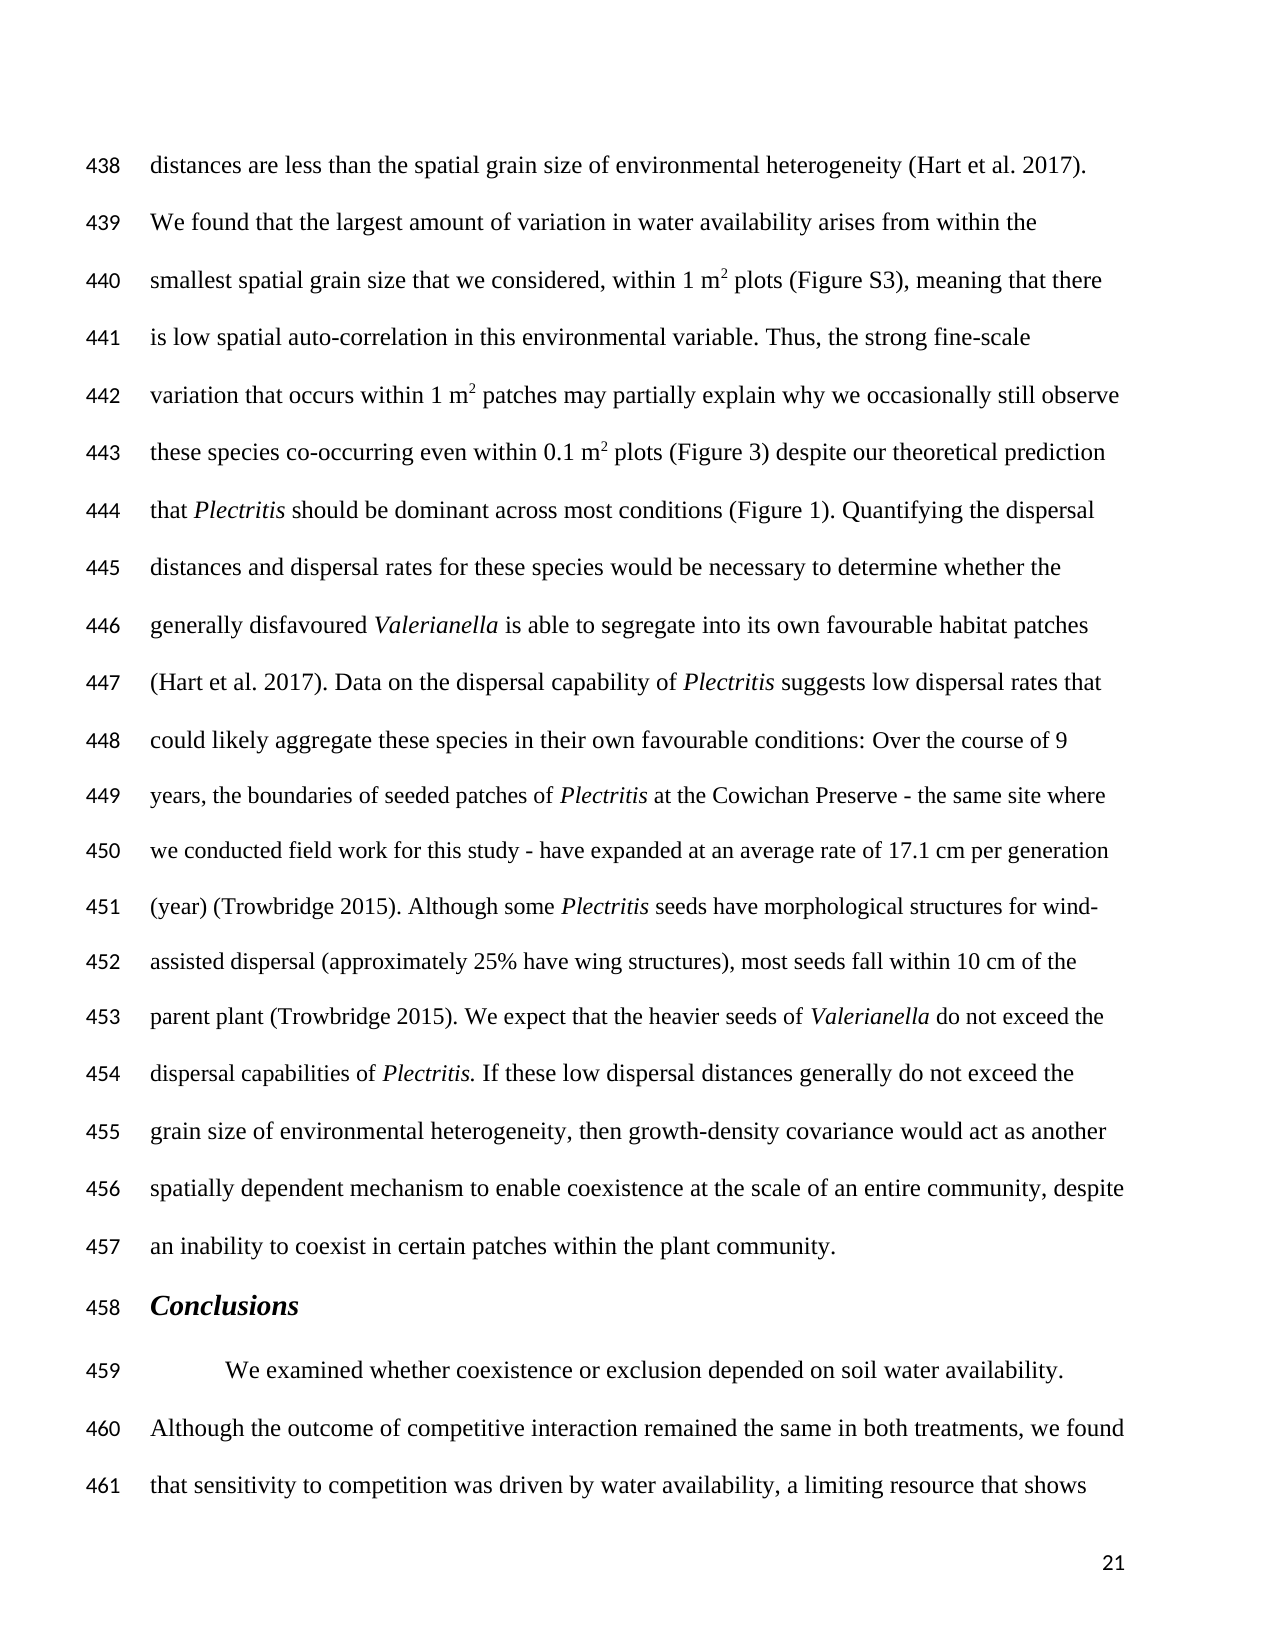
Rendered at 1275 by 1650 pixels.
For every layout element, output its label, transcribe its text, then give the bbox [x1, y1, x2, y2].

text We examined whether coexistence or exclusion depended on soil water availability. Although the outcome of competitive interaction remained the same in both treatments, we found that sensitivity to competition was driven by water availability, a limiting resource that shows [150, 1356, 1125, 1499]
text Conclusions [150, 1288, 1125, 1322]
text distances are less than the spatial grain size of environmental heterogeneity (Hart et al. 2017). We found that the largest amount of variation in water availability arises from within the smallest spatial grain size that we considered, within 1 m2 plots (Figure S3), meaning that there is low spatial auto-correlation in this environmental variable. Thus, the strong fine-scale variation that occurs within 1 m2 patches may partially explain why we occasionally still observe these species co-occurring even within 0.1 m2 plots (Figure 3) despite our theoretical prediction that Plectritis should be dominant across most conditions (Figure 1). Quantifying the dispersal distances and dispersal rates for these species would be necessary to determine whether the generally disfavoured Valerianella is able to segregate into its own favourable habitat patches (Hart et al. 2017). Data on the dispersal capability of Plectritis suggests low dispersal rates that could likely aggregate these species in their own favourable conditions: Over the course of 9 years, the boundaries of seeded patches of Plectritis at the Cowichan Preserve - the same site where we conducted field work for this study - have expanded at an average rate of 17.1 cm per generation (year) (Trowbridge 2015). Although some Plectritis seeds have morphological structures for wind-assisted dispersal (approximately 25% have wing structures), most seeds fall within 10 cm of the parent plant (Trowbridge 2015). We expect that the heavier seeds of Valerianella do not exceed the dispersal capabilities of Plectritis. If these low dispersal distances generally do not exceed the grain size of environmental heterogeneity, then growth-density covariance would act as another spatially dependent mechanism to enable coexistence at the scale of an entire community, despite an inability to coexist in certain patches within the plant community. [150, 150, 1125, 1260]
